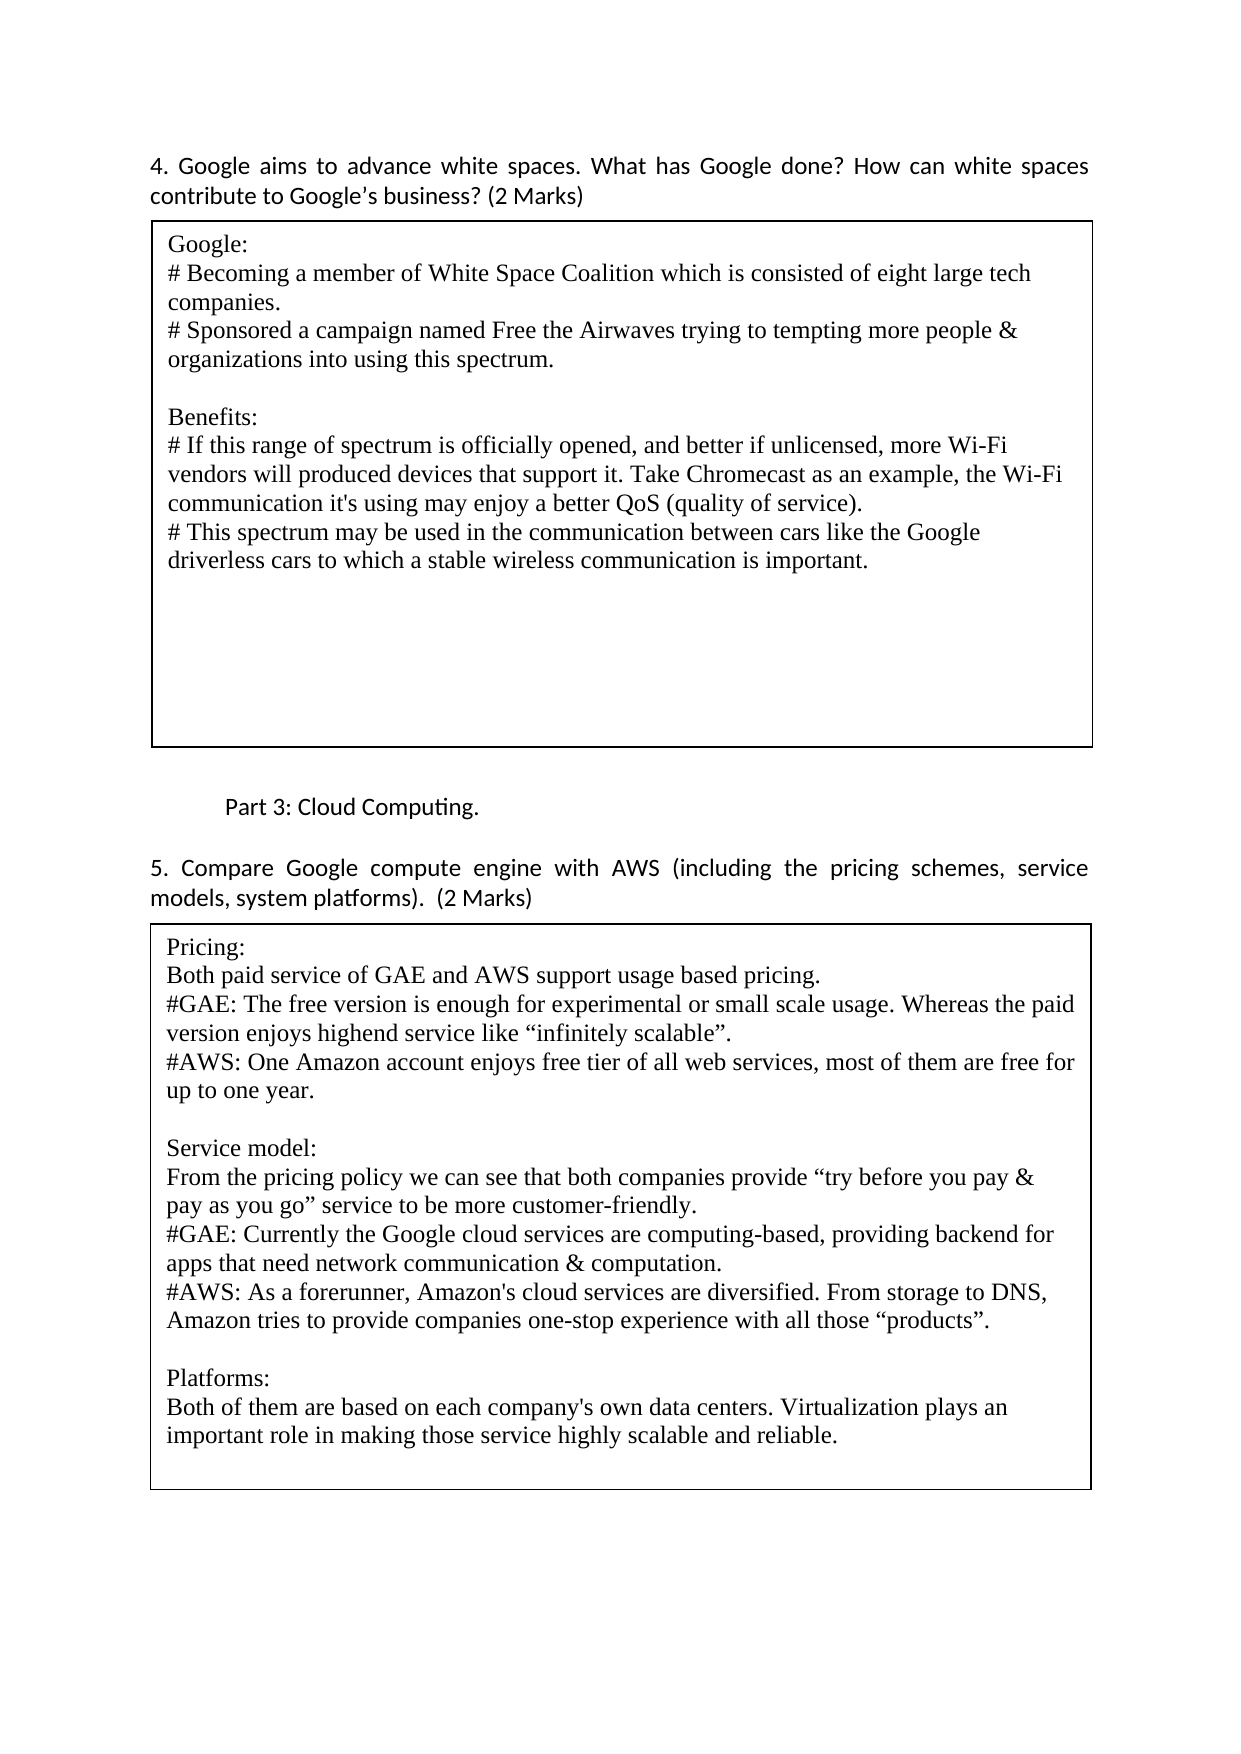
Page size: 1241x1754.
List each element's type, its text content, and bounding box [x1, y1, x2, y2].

text Part 3: Cloud Computing. [150, 791, 1090, 821]
text # Becoming a member of White Space Coalition which is consisted of eight large tech companies. [168, 258, 1077, 315]
text Google: [168, 229, 1077, 258]
text 5. Compare Google compute engine with AWS (including the pricing schemes, service models, system platforms). (2 Marks) [150, 852, 1090, 913]
text #GAE: Currently the Google cloud services are computing-based, providing backend for apps that need network communication & computation. [166, 1219, 1075, 1277]
text Both paid service of GAE and AWS support usage based pricing. [166, 961, 1075, 989]
text Service model: [166, 1133, 1075, 1162]
text #GAE: The free version is enough for experimental or small scale usage. Whereas the paid version enjoys highend service like “infinitely scalable”. [166, 989, 1075, 1047]
text #AWS: One Amazon account enjoys free tier of all web services, most of them are free for up to one year. [166, 1047, 1075, 1104]
text # Sponsored a campaign named Free the Airwaves trying to tempting more people & organizations into using this spectrum. [168, 315, 1077, 373]
text Benefits: [168, 402, 1077, 430]
text Platforms: [166, 1363, 1075, 1392]
text #AWS: As a forerunner, Amazon's cloud services are diversified. From storage to DNS, Amazon tries to provide companies one-stop experience with all those “products”. [166, 1277, 1075, 1334]
text Both of them are based on each company's own data centers. Virtualization plays an important role in making those service highly scalable and reliable. [166, 1392, 1075, 1449]
text 4. Google aims to advance white spaces. What has Google done? How can white spaces contribute to Google’s business? (2 Marks) [150, 150, 1090, 211]
text # If this range of spectrum is officially opened, and better if unlicensed, more Wi-Fi vendors will produced devices that support it. Take Chromecast as an example, the Wi-Fi communication it's using may enjoy a better QoS (quality of service). [168, 430, 1077, 517]
text From the pricing policy we can see that both companies provide “try before you pay & pay as you go” service to be more customer-friendly. [166, 1162, 1075, 1219]
text Pricing: [166, 932, 1075, 961]
text # This spectrum may be used in the communication between cars like the Google driverless cars to which a stable wireless communication is important. [168, 517, 1077, 574]
